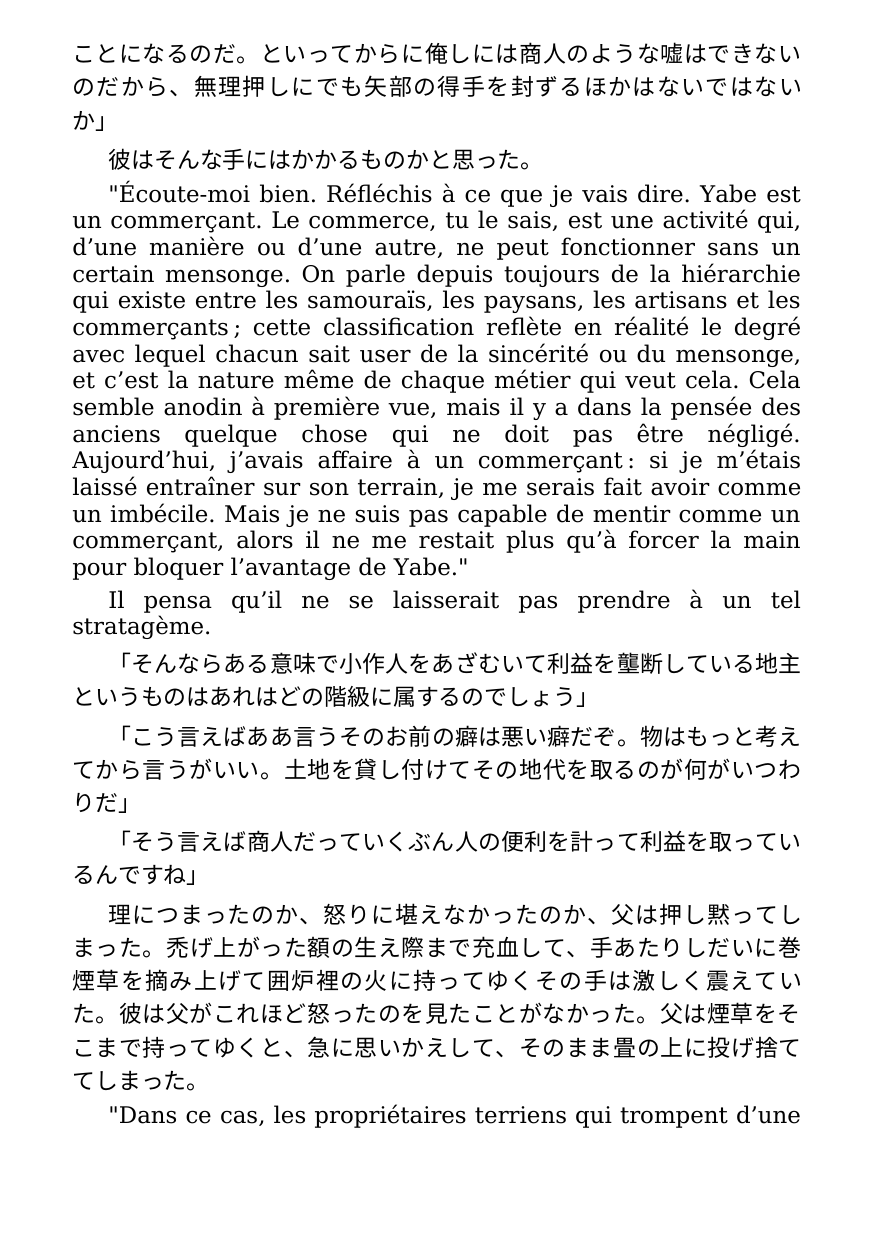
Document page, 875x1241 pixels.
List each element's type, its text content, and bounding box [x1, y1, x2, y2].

text 「そう言えば商人だっていくぶん人の便利を計って利益を取っているんですね」 [72, 824, 802, 891]
text 理につまったのか、怒りに堪えなかったのか、父は押し黙ってしまった。禿げ上がった額の生え際まで充血して、手あたりしだいに巻煙草を摘み上げて囲炉裡の火に持ってゆくその手は激しく震えていた。彼は父がこれほど怒ったのを見たことがなかった。父は煙草をそこまで持ってゆくと、急に思いかえして、そのまま畳の上に投げ捨ててしまった。 [72, 896, 802, 1096]
text "Dans ce cas, les propriétaires terriens qui trompent d’une [72, 1102, 802, 1128]
text "Écoute-moi bien. Réfléchis à ce que je vais dire. Yabe est un commerçant. Le commerce, tu le sais, est une activité qui, d’une manière ou d’une autre, ne peut fonctionner sans un certain mensonge. On parle depuis toujours de la hiérarchie qui existe entre les samouraïs, les paysans, les artisans et les commerçants ; cette classification reflète en réalité le degré avec lequel chacun sait user de la sincérité ou du mensonge, et c’est la nature même de chaque métier qui veut cela. Cela semble anodin à première vue, mais il y a dans la pensée des anciens quelque chose qui ne doit pas être négligé. Aujourd’hui, j’avais affaire à un commerçant : si je m’étais laissé entraîner sur son terrain, je me serais fait avoir comme un imbécile. Mais je ne suis pas capable de mentir comme un commerçant, alors il ne me restait plus qu’à forcer la main pour bloquer l’avantage de Yabe." [72, 181, 802, 581]
text 彼はそんな手にはかかるものかと思った。 [72, 142, 802, 175]
text 「こう言えばああ言うそのお前の癖は悪い癖だぞ。物はもっと考えてから言うがいい。土地を貸し付けてその地代を取るのが何がいつわりだ」 [72, 718, 802, 818]
text 「そんならある意味で小作人をあざむいて利益を壟断している地主というものはあれはどの階級に属するのでしょう」 [72, 646, 802, 712]
text ことになるのだ。といってからに俺しには商人のような嘘はできないのだから、無理押しにでも矢部の得手を封ずるほかはないではないか」 [72, 36, 802, 136]
text Il pensa qu’il ne se laisserait pas prendre à un tel stratagème. [72, 587, 802, 640]
